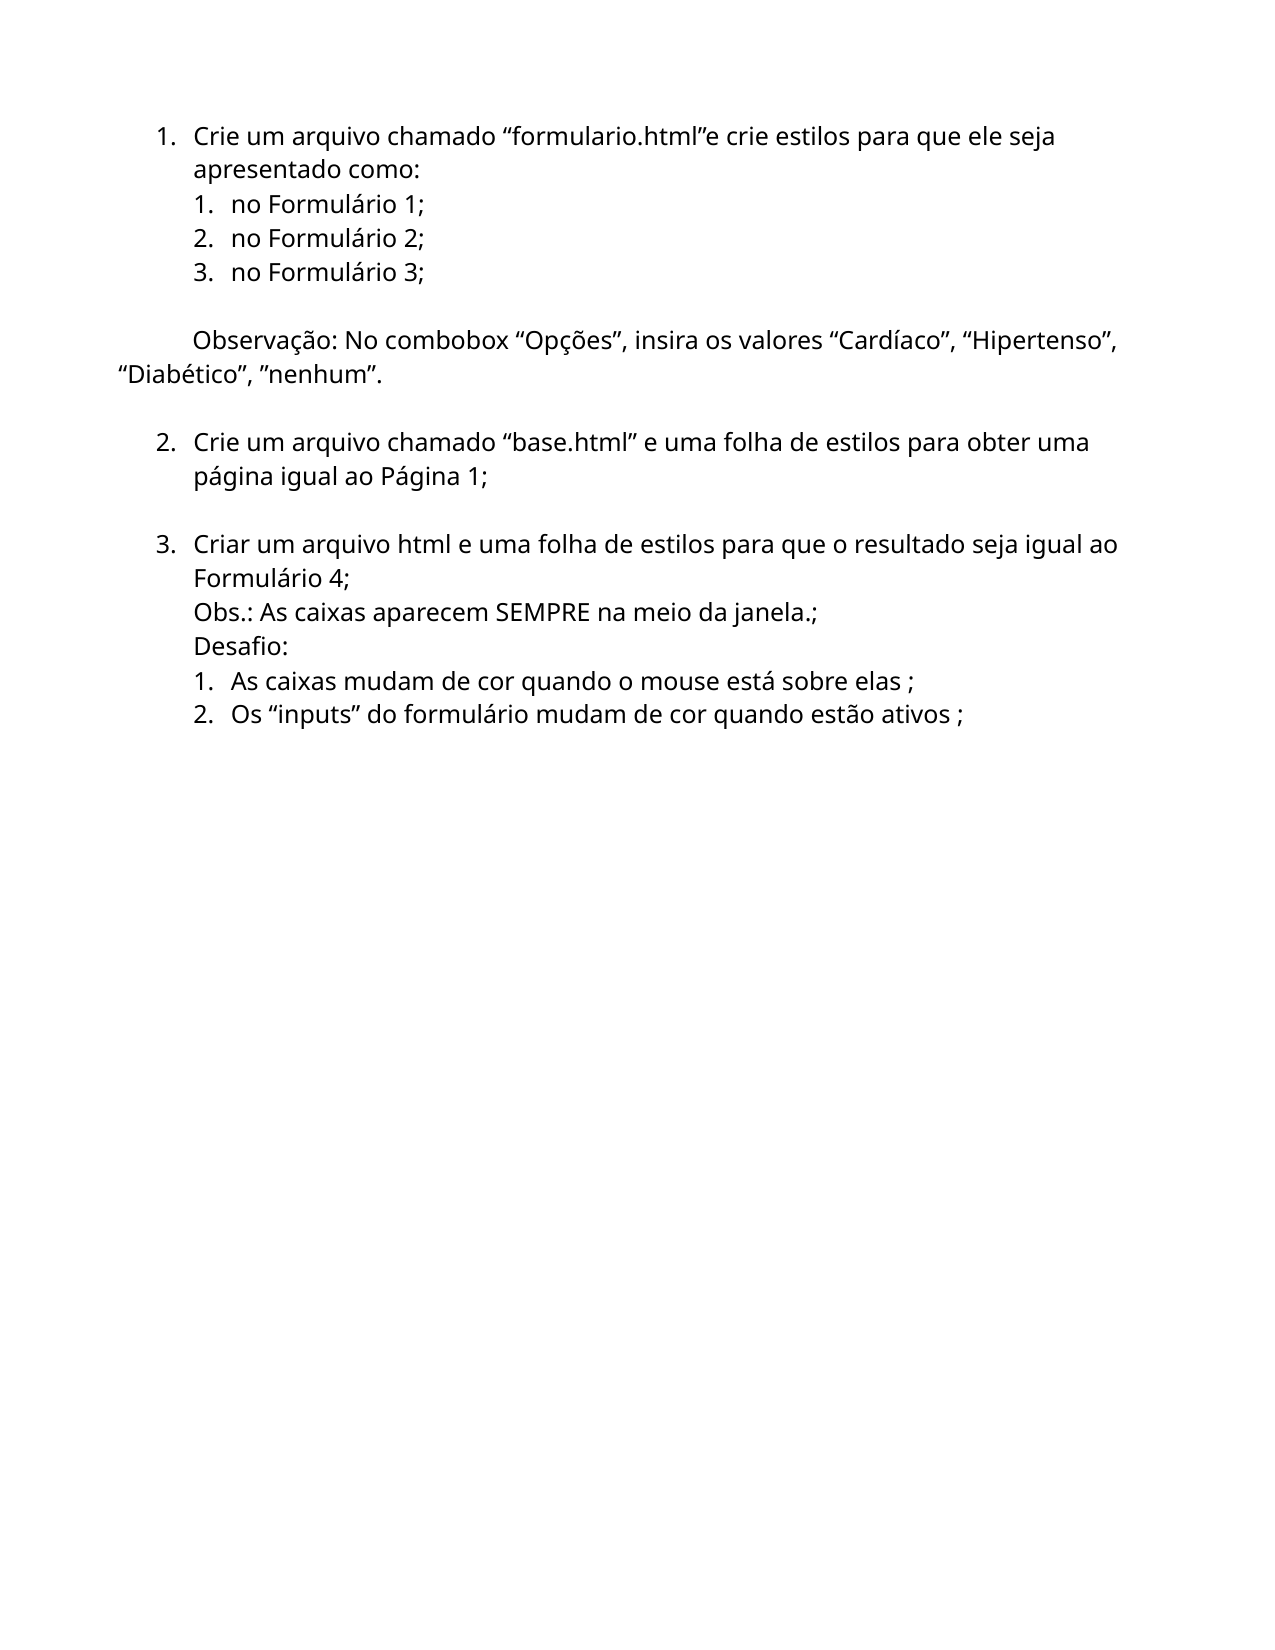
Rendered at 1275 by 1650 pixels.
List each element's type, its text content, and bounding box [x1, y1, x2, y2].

list Os “inputs” do formulário mudam de cor quando estão ativos ; [193, 697, 1157, 731]
list Criar um arquivo html e uma folha de estilos para que o resultado seja igual ao Formulário 4; [156, 527, 1157, 595]
list no Formulário 1; [193, 186, 1157, 220]
text Observação: No combobox “Opções”, insira os valores “Cardíaco”, “Hipertenso”, “Diabético”, ”nenhum”. [118, 322, 1157, 391]
list no Formulário 2; [193, 220, 1157, 254]
list Crie um arquivo chamado “formulario.html”e crie estilos para que ele seja apresentado como: [156, 118, 1157, 186]
list As caixas mudam de cor quando o mouse está sobre elas ; [193, 663, 1157, 697]
list Desafio: [156, 629, 1157, 663]
list Crie um arquivo chamado “base.html” e uma folha de estilos para obter uma página igual ao Página 1; [156, 425, 1157, 527]
list Obs.: As caixas aparecem SEMPRE na meio da janela.; [156, 595, 1157, 629]
list no Formulário 3; [193, 254, 1157, 288]
